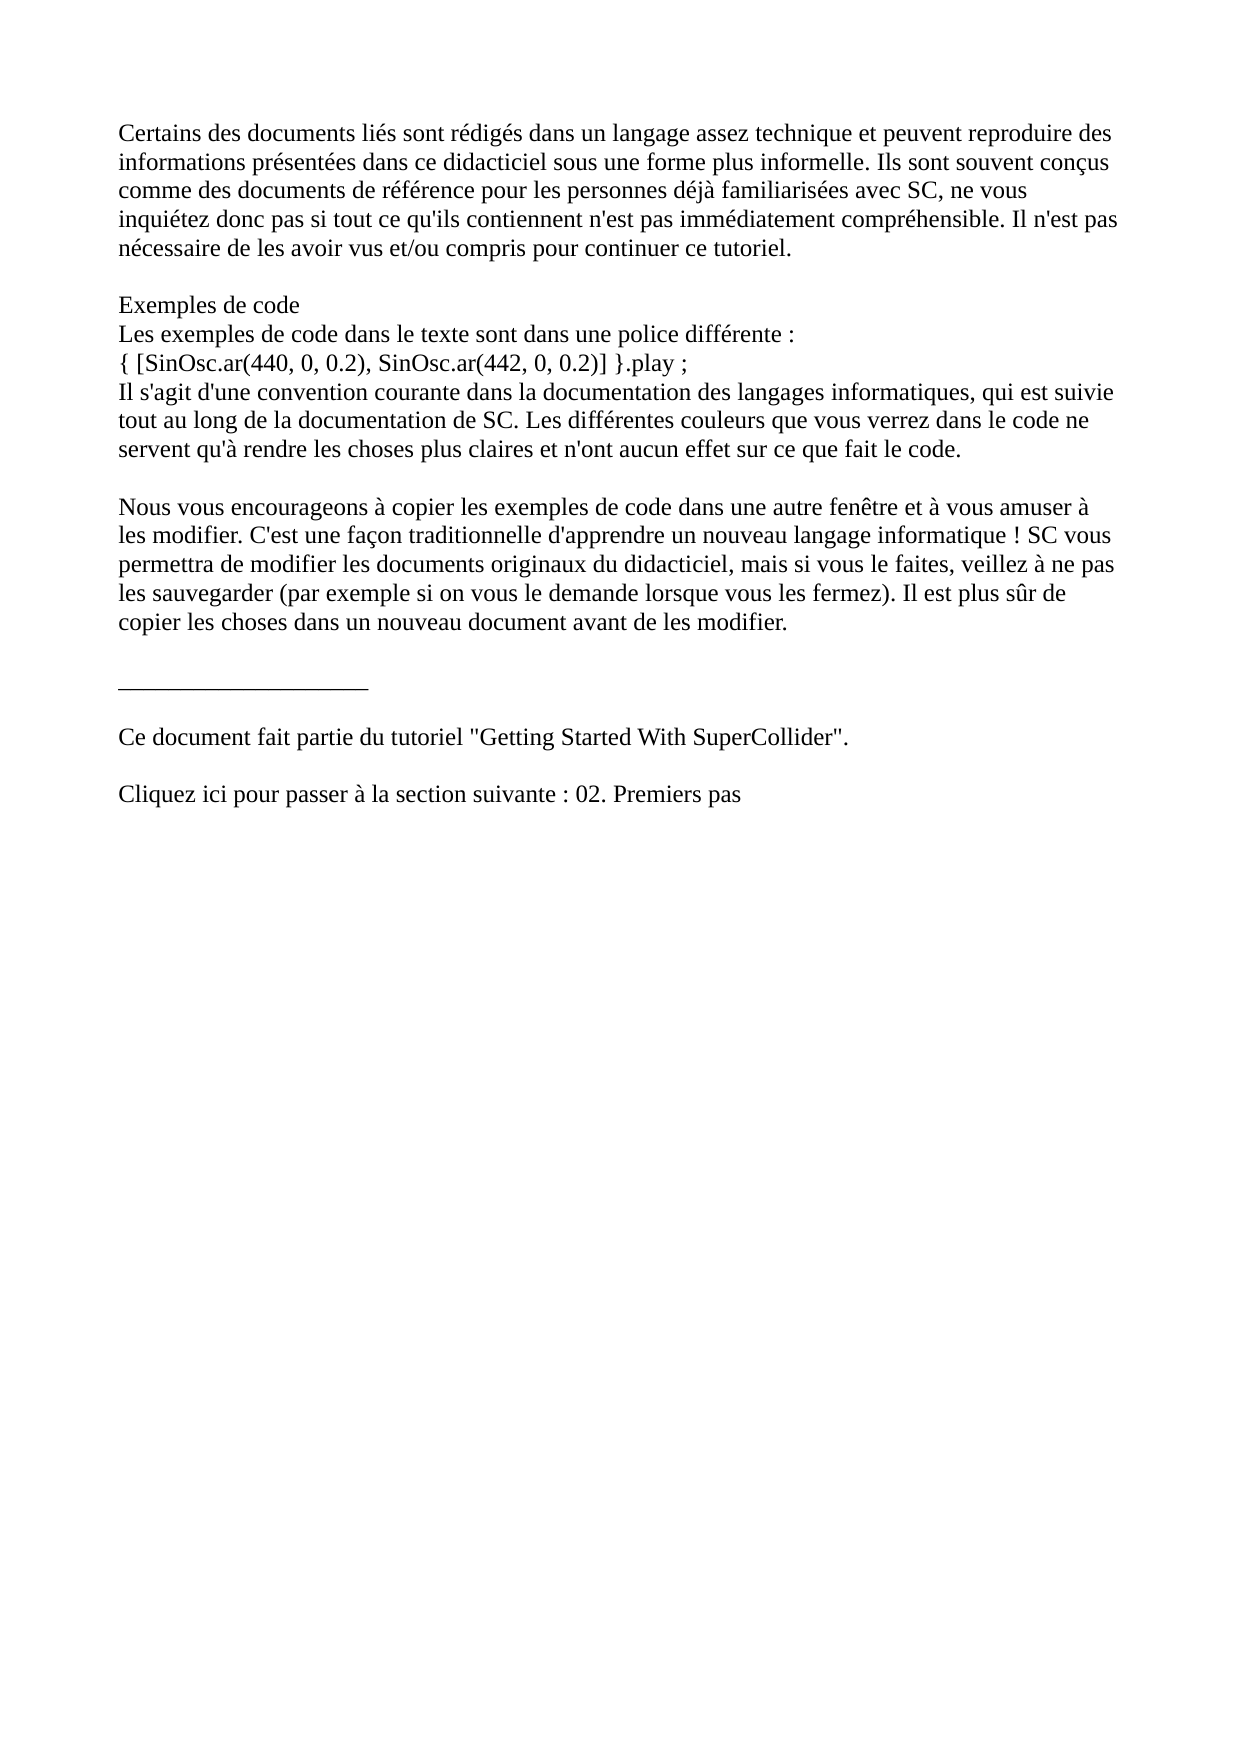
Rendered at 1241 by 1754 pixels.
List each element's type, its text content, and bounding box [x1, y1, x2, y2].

text Nous vous encourageons à copier les exemples de code dans une autre fenêtre et à vous amuser à les modifier. C'est une façon traditionnelle d'apprendre un nouveau langage informatique ! SC vous permettra de modifier les documents originaux du didacticiel, mais si vous le faites, veillez à ne pas les sauvegarder (par exemple si on vous le demande lorsque vous les fermez). Il est plus sûr de copier les choses dans un nouveau document avant de les modifier. [118, 492, 1122, 636]
text Cliquez ici pour passer à la section suivante : 02. Premiers pas [118, 779, 1122, 808]
text Ce document fait partie du tutoriel "Getting Started With SuperCollider". [118, 722, 1122, 751]
text { [SinOsc.ar(440, 0, 0.2), SinOsc.ar(442, 0, 0.2)] }.play ; [118, 348, 1122, 377]
text Il s'agit d'une convention courante dans la documentation des langages informatiques, qui est suivie tout au long de la documentation de SC. Les différentes couleurs que vous verrez dans le code ne servent qu'à rendre les choses plus claires et n'ont aucun effet sur ce que fait le code. [118, 377, 1122, 463]
text Les exemples de code dans le texte sont dans une police différente : [118, 319, 1122, 348]
text Certains des documents liés sont rédigés dans un langage assez technique et peuvent reproduire des informations présentées dans ce didacticiel sous une forme plus informelle. Ils sont souvent conçus comme des documents de référence pour les personnes déjà familiarisées avec SC, ne vous inquiétez donc pas si tout ce qu'ils contiennent n'est pas immédiatement compréhensible. Il n'est pas nécessaire de les avoir vus et/ou compris pour continuer ce tutoriel. [118, 118, 1122, 262]
text Exemples de code [118, 291, 1122, 319]
text ____________________ [118, 664, 1122, 693]
